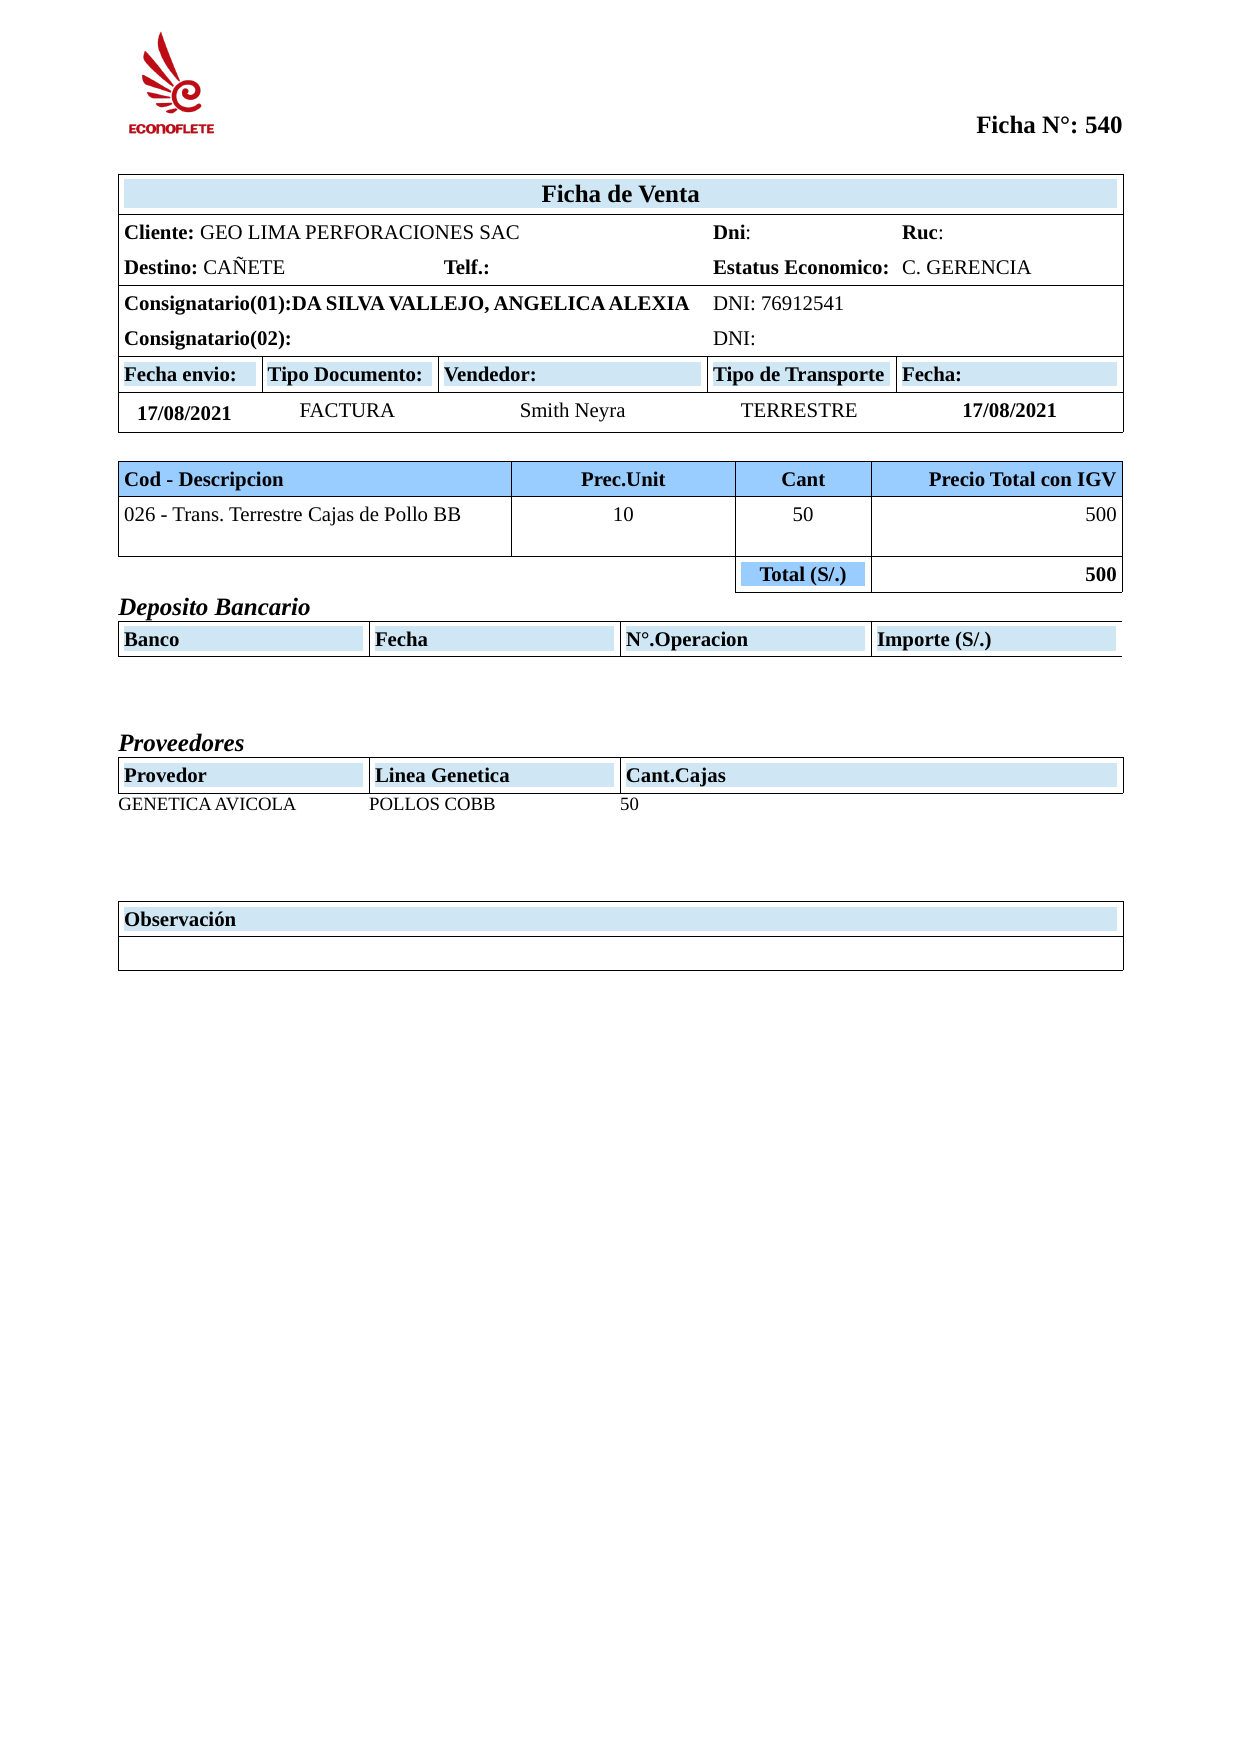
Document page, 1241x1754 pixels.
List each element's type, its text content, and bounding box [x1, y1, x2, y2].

table_cell [369, 879, 620, 901]
table_cell 17/08/2021 [896, 393, 1123, 432]
table_cell 50 [736, 497, 871, 556]
table_cell Consignatario(02): [119, 321, 707, 356]
table_header Observación [119, 902, 1123, 936]
table_header Ficha de Venta [119, 175, 1123, 214]
table_cell DNI: 76912541 [707, 286, 1123, 321]
table_cell [369, 858, 620, 879]
text Deposito Bancario [118, 592, 1122, 621]
table_cell [118, 815, 369, 836]
table_cell [118, 836, 369, 858]
table_header Linea Genetica [370, 758, 620, 793]
picture [118, 31, 225, 134]
table_cell [369, 815, 620, 836]
table_cell Total (S/.) [736, 557, 871, 592]
table_cell POLLOS COBB [369, 794, 620, 814]
table_cell 026 - Trans. Terrestre Cajas de Pollo BB [119, 497, 511, 556]
table_cell [118, 657, 369, 680]
table_cell Fecha envio: [119, 357, 262, 392]
table_header Cant.Cajas [621, 758, 1123, 793]
table_header Cod - Descripcion [119, 462, 511, 496]
table_cell [871, 680, 1122, 704]
table_header Fecha [370, 622, 620, 656]
table_cell [118, 680, 369, 704]
table_cell [620, 657, 871, 680]
table_cell [369, 836, 620, 858]
table_cell GENETICA AVICOLA [118, 794, 369, 814]
table_cell C. GERENCIA [896, 249, 1123, 285]
table_header Banco [119, 622, 369, 656]
table_cell [119, 937, 1123, 969]
table_cell Fecha: [897, 357, 1123, 392]
table_header N°.Operacion [621, 622, 871, 656]
table_cell Estatus Economico: [707, 249, 896, 285]
table_cell [118, 705, 369, 728]
table_header Prec.Unit [512, 462, 735, 496]
table_header Cant [736, 462, 871, 496]
table_cell [620, 815, 1123, 836]
table_cell Cliente: GEO LIMA PERFORACIONES SAC [119, 215, 707, 249]
table_cell FACTURA [262, 393, 438, 432]
table_cell Destino: CAÑETE [119, 249, 438, 285]
table_cell 500 [872, 557, 1122, 592]
table_cell Vendedor: [439, 357, 707, 392]
table_cell Tipo de Transporte [708, 357, 896, 392]
table_cell [118, 557, 511, 592]
table_cell [620, 680, 871, 704]
table_cell [620, 836, 1123, 858]
table_cell Telf.: [438, 249, 707, 285]
table_cell Ruc: [896, 215, 1123, 249]
table_cell [118, 858, 369, 879]
table_cell [620, 705, 871, 728]
table_cell DNI: [707, 321, 1123, 356]
table_header Precio Total con IGV [872, 462, 1122, 496]
table_cell [620, 879, 1123, 901]
table_cell TERRESTRE [707, 393, 896, 432]
table_cell 10 [512, 497, 735, 556]
table_cell [369, 657, 620, 680]
table_cell [871, 705, 1122, 728]
table_cell [511, 557, 735, 592]
table_cell Consignatario(01):DA SILVA VALLEJO, ANGELICA ALEXIA [119, 286, 707, 321]
table_cell 500 [872, 497, 1122, 556]
table_cell Tipo Documento: [263, 357, 438, 392]
table_header Importe (S/.) [872, 622, 1122, 656]
table_cell [620, 858, 1123, 879]
table_cell 50 [620, 794, 1123, 814]
table_cell [871, 657, 1122, 680]
table_cell 17/08/2021 [119, 393, 262, 432]
table_header Provedor [119, 758, 369, 793]
table_cell Dni: [707, 215, 896, 249]
table_cell Smith Neyra [438, 393, 707, 432]
table_cell [369, 680, 620, 704]
text Proveedores [118, 728, 1122, 757]
table_cell [118, 879, 369, 901]
table_cell [369, 705, 620, 728]
